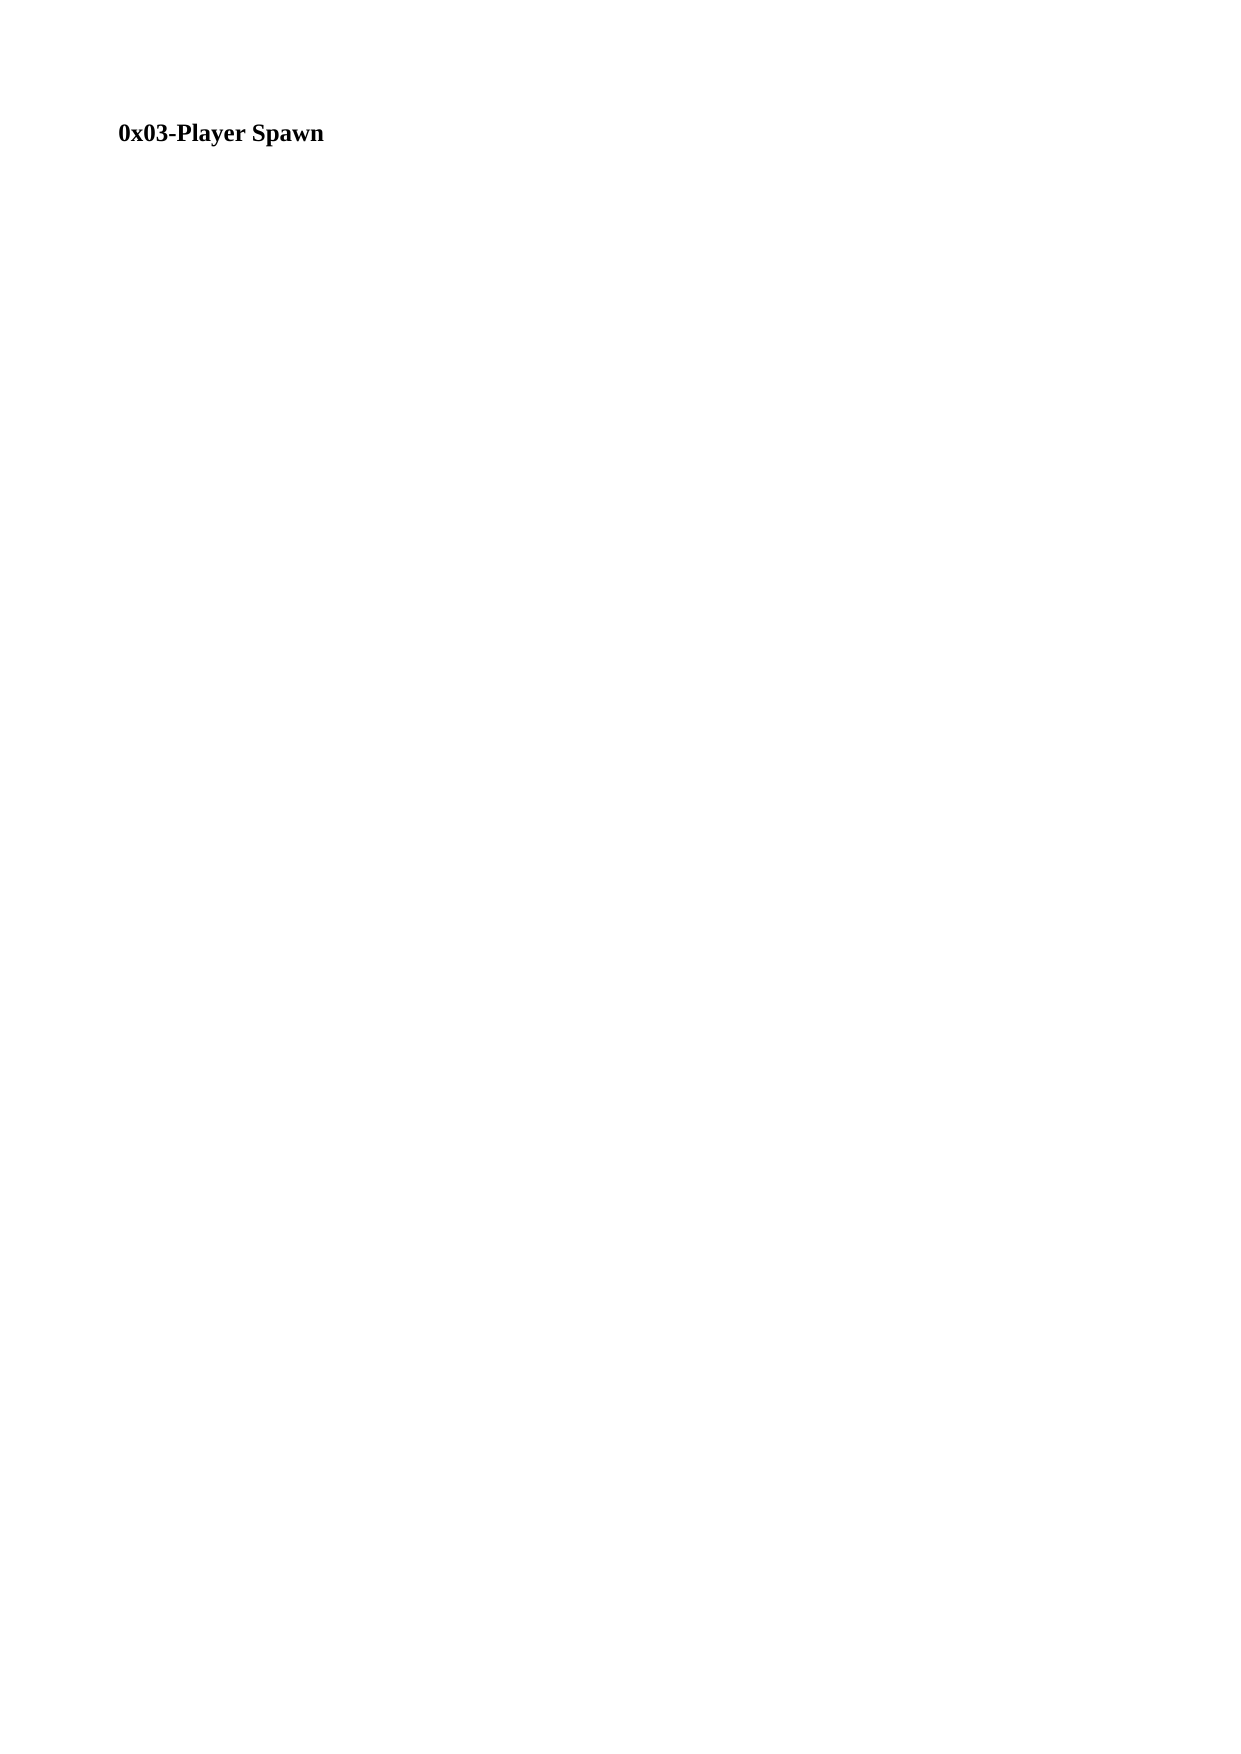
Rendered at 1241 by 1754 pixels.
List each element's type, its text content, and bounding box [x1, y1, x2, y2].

text 0x03-Player Spawn [118, 118, 1122, 147]
